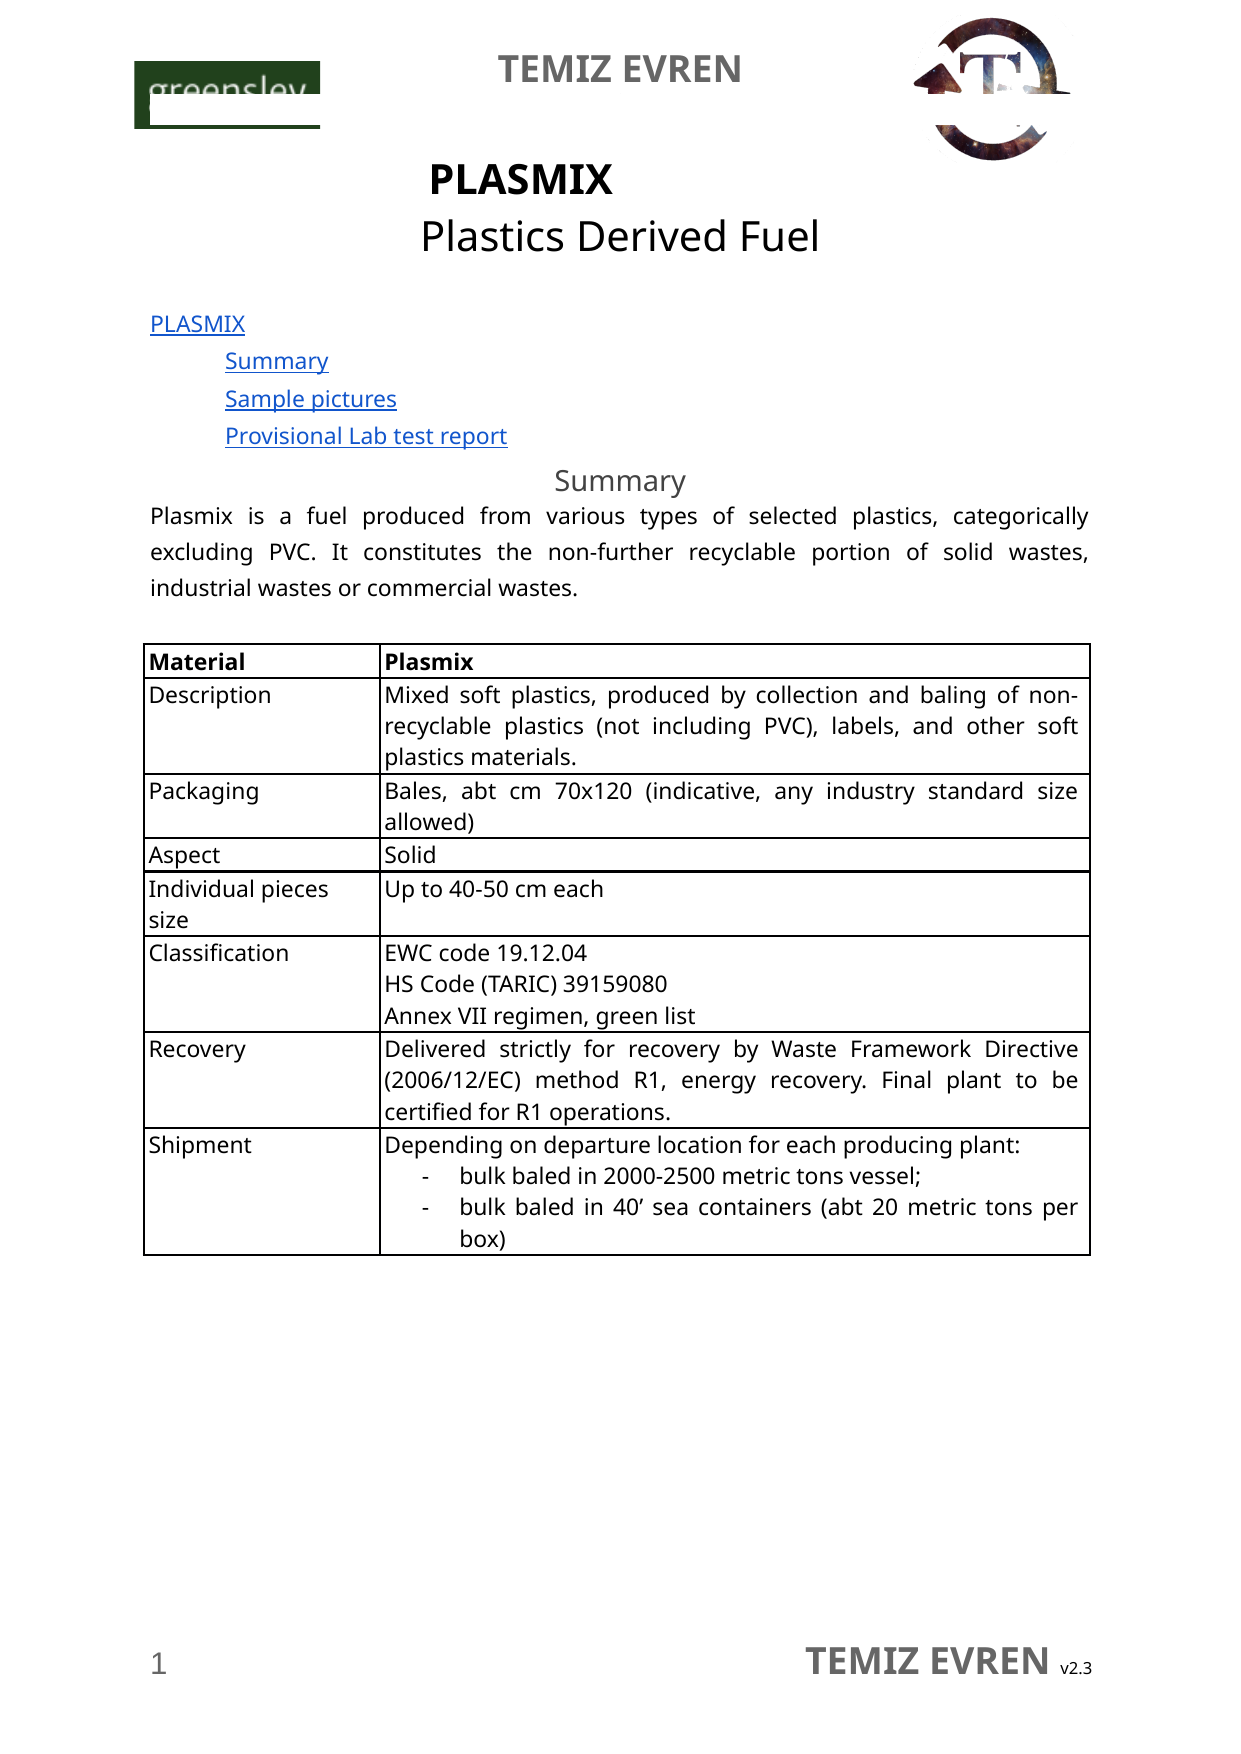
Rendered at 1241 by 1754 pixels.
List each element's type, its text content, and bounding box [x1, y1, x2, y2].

table_cell Aspect [368, 839, 379, 870]
table_cell Classification [145, 937, 379, 1031]
picture [909, 15, 1075, 94]
table_cell Solid [1079, 839, 1089, 870]
text Summary [225, 345, 1090, 377]
subtitle Summary [150, 460, 1090, 499]
text PLASMIX [150, 308, 1090, 339]
table_header Plasmix [1079, 645, 1089, 677]
text Sample pictures [225, 383, 1090, 414]
table_cell Packaging [145, 775, 379, 837]
table_cell Recovery [145, 1033, 379, 1127]
picture [909, 125, 1075, 150]
table_cell Up to 40-50 cm each [381, 873, 1089, 935]
picture [134, 61, 321, 129]
text Provisional Lab test report [225, 420, 1090, 452]
subtitle Plastics Derived Fuel [150, 207, 1090, 263]
text Plasmix is a fuel produced from various types of selected plastics, categorically excluding PVC. It constitutes the non-further recyclable portion of solid wastes, industrial wastes or commercial wastes. [150, 499, 1090, 603]
table_header Material [368, 645, 379, 677]
table_cell Individual pieces size [368, 873, 379, 935]
subtitle PLASMIX [150, 150, 1090, 207]
table_cell Description [145, 679, 379, 772]
table_cell Shipment [145, 1129, 379, 1254]
table_cell Depending on departure location for each producing plant: bulk baled in 2000-2500 metric tons vessel; bulk baled in 40’ sea containers (abt 20 metric tons per box) [381, 1129, 422, 1254]
